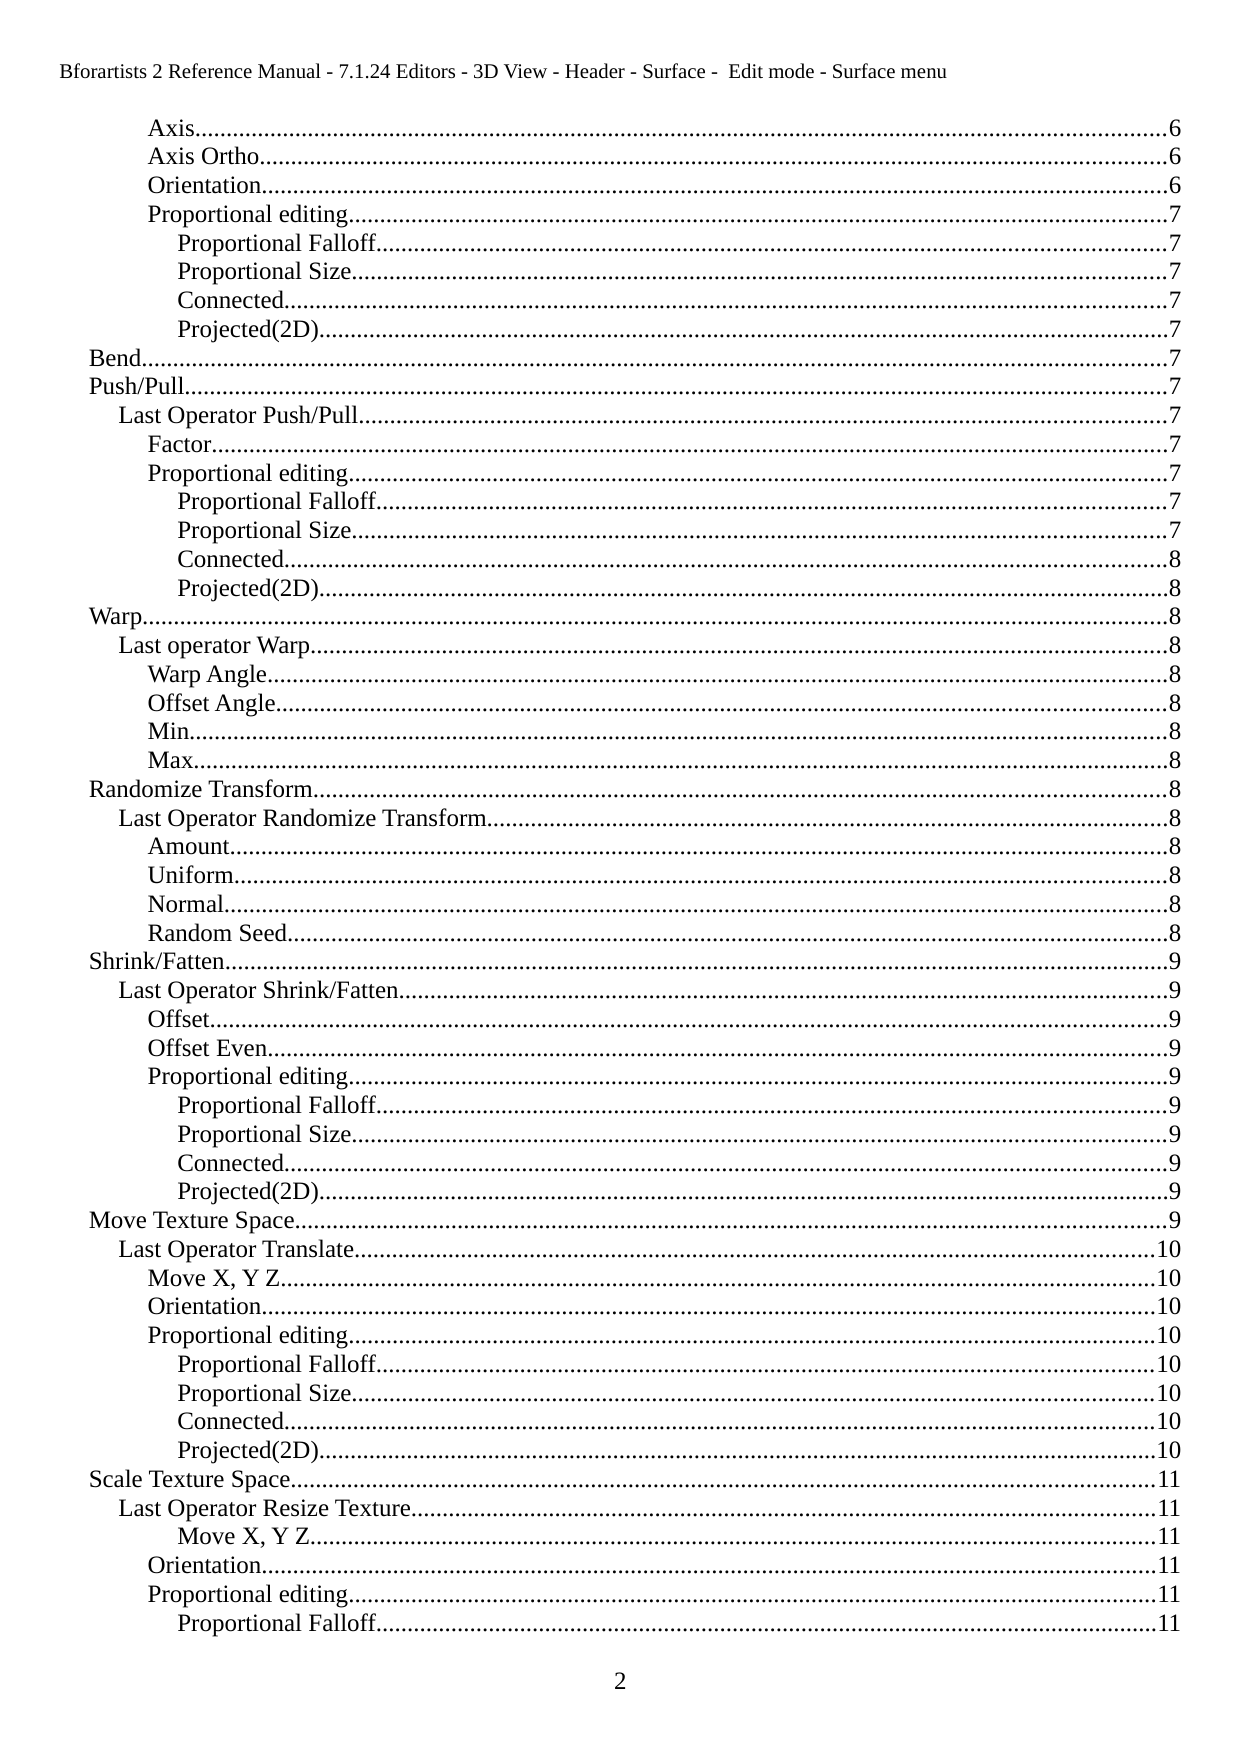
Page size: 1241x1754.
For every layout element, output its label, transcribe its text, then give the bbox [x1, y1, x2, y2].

text Orientation 10 [147, 1291, 1181, 1320]
text Proportional editing 7 [147, 458, 1181, 486]
text Proportional editing 10 [147, 1320, 1181, 1349]
text Amount 8 [147, 831, 1181, 860]
text Bend 7 [88, 343, 1181, 371]
text Move X, Y Z 10 [147, 1263, 1181, 1291]
text Orientation 11 [147, 1550, 1181, 1579]
text Min 8 [147, 716, 1181, 745]
text Proportional Size 10 [177, 1378, 1181, 1406]
text Axis 6 [147, 113, 1181, 141]
text Axis Ortho 6 [147, 141, 1181, 170]
text Max 8 [147, 745, 1181, 774]
text Projected(2D) 7 [177, 314, 1181, 343]
text Randomize Transform 8 [88, 774, 1181, 803]
text Orientation 6 [147, 170, 1181, 199]
text Proportional editing 9 [147, 1061, 1181, 1090]
text Connected 8 [177, 544, 1181, 573]
text Proportional Size 9 [177, 1119, 1181, 1148]
text Random Seed 8 [147, 918, 1181, 946]
text Proportional Size 7 [177, 256, 1181, 285]
text Factor 7 [147, 429, 1181, 458]
text Move X, Y Z 11 [177, 1521, 1181, 1550]
text Normal 8 [147, 889, 1181, 918]
text Proportional editing 7 [147, 199, 1181, 228]
text Last operator Warp 8 [118, 630, 1181, 659]
text Offset Even 9 [147, 1033, 1181, 1061]
text Projected(2D) 10 [177, 1435, 1181, 1464]
text Shrink/Fatten 9 [88, 946, 1181, 975]
text Last Operator Randomize Transform 8 [118, 803, 1181, 831]
text Last Operator Resize Texture 11 [118, 1493, 1181, 1521]
text Warp 8 [88, 601, 1181, 630]
text Offset Angle 8 [147, 688, 1181, 716]
text Proportional Size 7 [177, 515, 1181, 544]
text Connected 10 [177, 1406, 1181, 1435]
text Connected 7 [177, 285, 1181, 314]
text Connected 9 [177, 1148, 1181, 1176]
text Projected(2D) 8 [177, 573, 1181, 601]
text Move Texture Space 9 [88, 1205, 1181, 1234]
text Proportional editing 11 [147, 1579, 1181, 1608]
text Warp Angle 8 [147, 659, 1181, 688]
text Last Operator Shrink/Fatten 9 [118, 975, 1181, 1004]
text Proportional Falloff 7 [177, 486, 1181, 515]
text Last Operator Push/Pull 7 [118, 400, 1181, 429]
text Last Operator Translate 10 [118, 1234, 1181, 1263]
text Projected(2D) 9 [177, 1176, 1181, 1205]
text Scale Texture Space 11 [88, 1464, 1181, 1493]
text Proportional Falloff 11 [177, 1608, 1181, 1636]
text Proportional Falloff 7 [177, 228, 1181, 256]
text Offset 9 [147, 1004, 1181, 1033]
text Uniform 8 [147, 860, 1181, 889]
text Proportional Falloff 9 [177, 1090, 1181, 1119]
text Proportional Falloff 10 [177, 1349, 1181, 1378]
text Push/Pull 7 [88, 371, 1181, 400]
